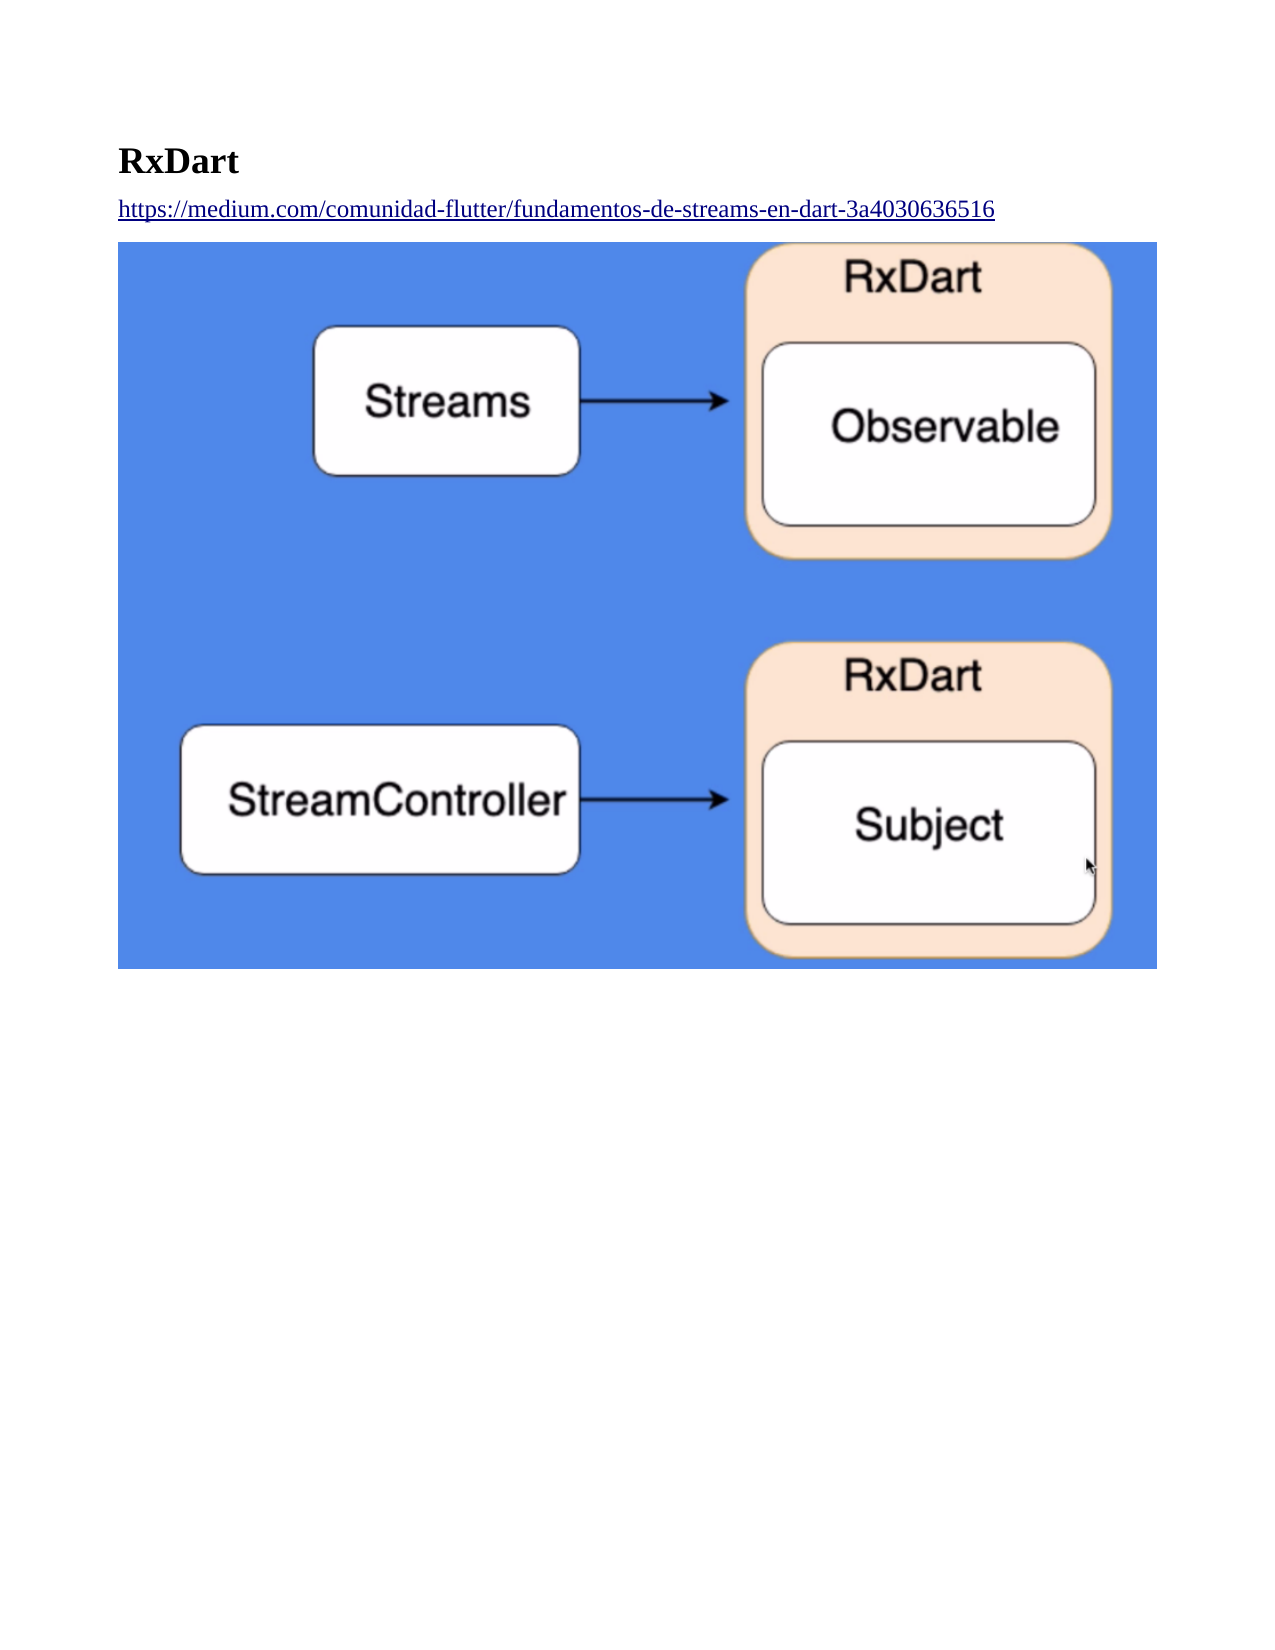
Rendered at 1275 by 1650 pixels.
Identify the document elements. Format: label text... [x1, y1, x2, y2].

text https://medium.com/comunidad-flutter/fundamentos-de-streams-en-dart-3a4030636516 [118, 194, 1157, 223]
subtitle RxDart [118, 139, 1157, 182]
picture [118, 242, 1157, 969]
